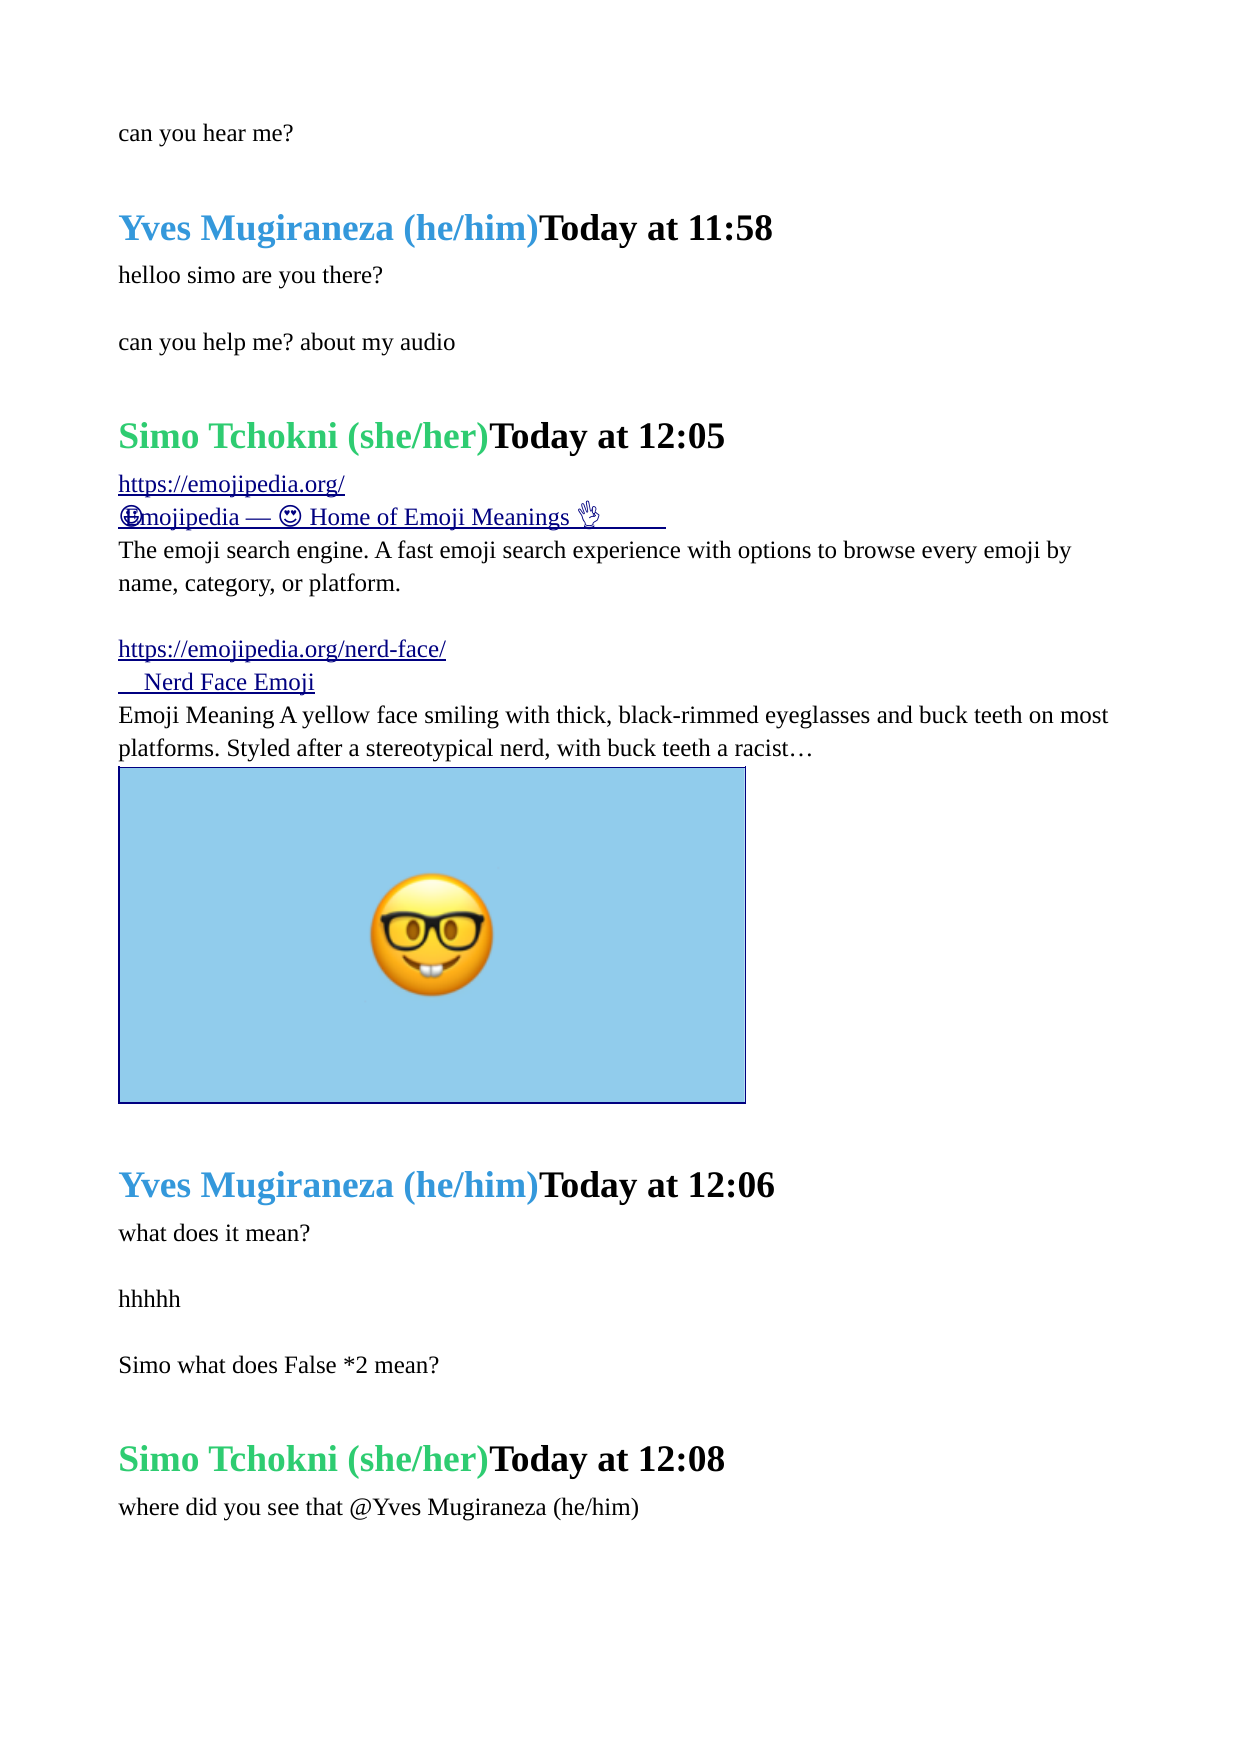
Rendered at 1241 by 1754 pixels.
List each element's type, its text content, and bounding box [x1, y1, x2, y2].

subtitle Yves Mugiraneza (he/him)Today at 12:06 [118, 1162, 1122, 1205]
text helloo simo are you there? [118, 261, 1122, 289]
text 🤓 Nerd Face Emoji [118, 667, 1122, 696]
text what does it mean? [118, 1218, 1122, 1246]
text can you help me? about my audio [118, 327, 1122, 355]
text https://emojipedia.org/ [118, 469, 1122, 498]
text The emoji search engine. A fast emoji search experience with options to browse every emoji by name, category, or platform. [118, 535, 1122, 597]
text 📙 Emojipedia — 😃 Home of Emoji Meanings 💁👌🎍😍 [118, 502, 1122, 531]
subtitle Simo Tchokni (she/her)Today at 12:05 [118, 413, 1122, 457]
picture [120, 768, 745, 1102]
text https://emojipedia.org/nerd-face/ [118, 634, 1122, 663]
subtitle Simo Tchokni (she/her)Today at 12:08 [118, 1437, 1122, 1480]
text Simo what does False *2 mean? [118, 1350, 1122, 1378]
text Emoji Meaning A yellow face smiling with thick, black-rimmed eyeglasses and buck teeth on most platforms. Styled after a stereotypical nerd, with buck teeth a racist… [118, 700, 1122, 762]
text hhhhh [118, 1284, 1122, 1312]
subtitle Yves Mugiraneza (he/him)Today at 11:58 [118, 205, 1122, 248]
text can you hear me? [118, 118, 1122, 147]
text where did you see that @Yves Mugiraneza (he/him) [118, 1492, 1122, 1521]
